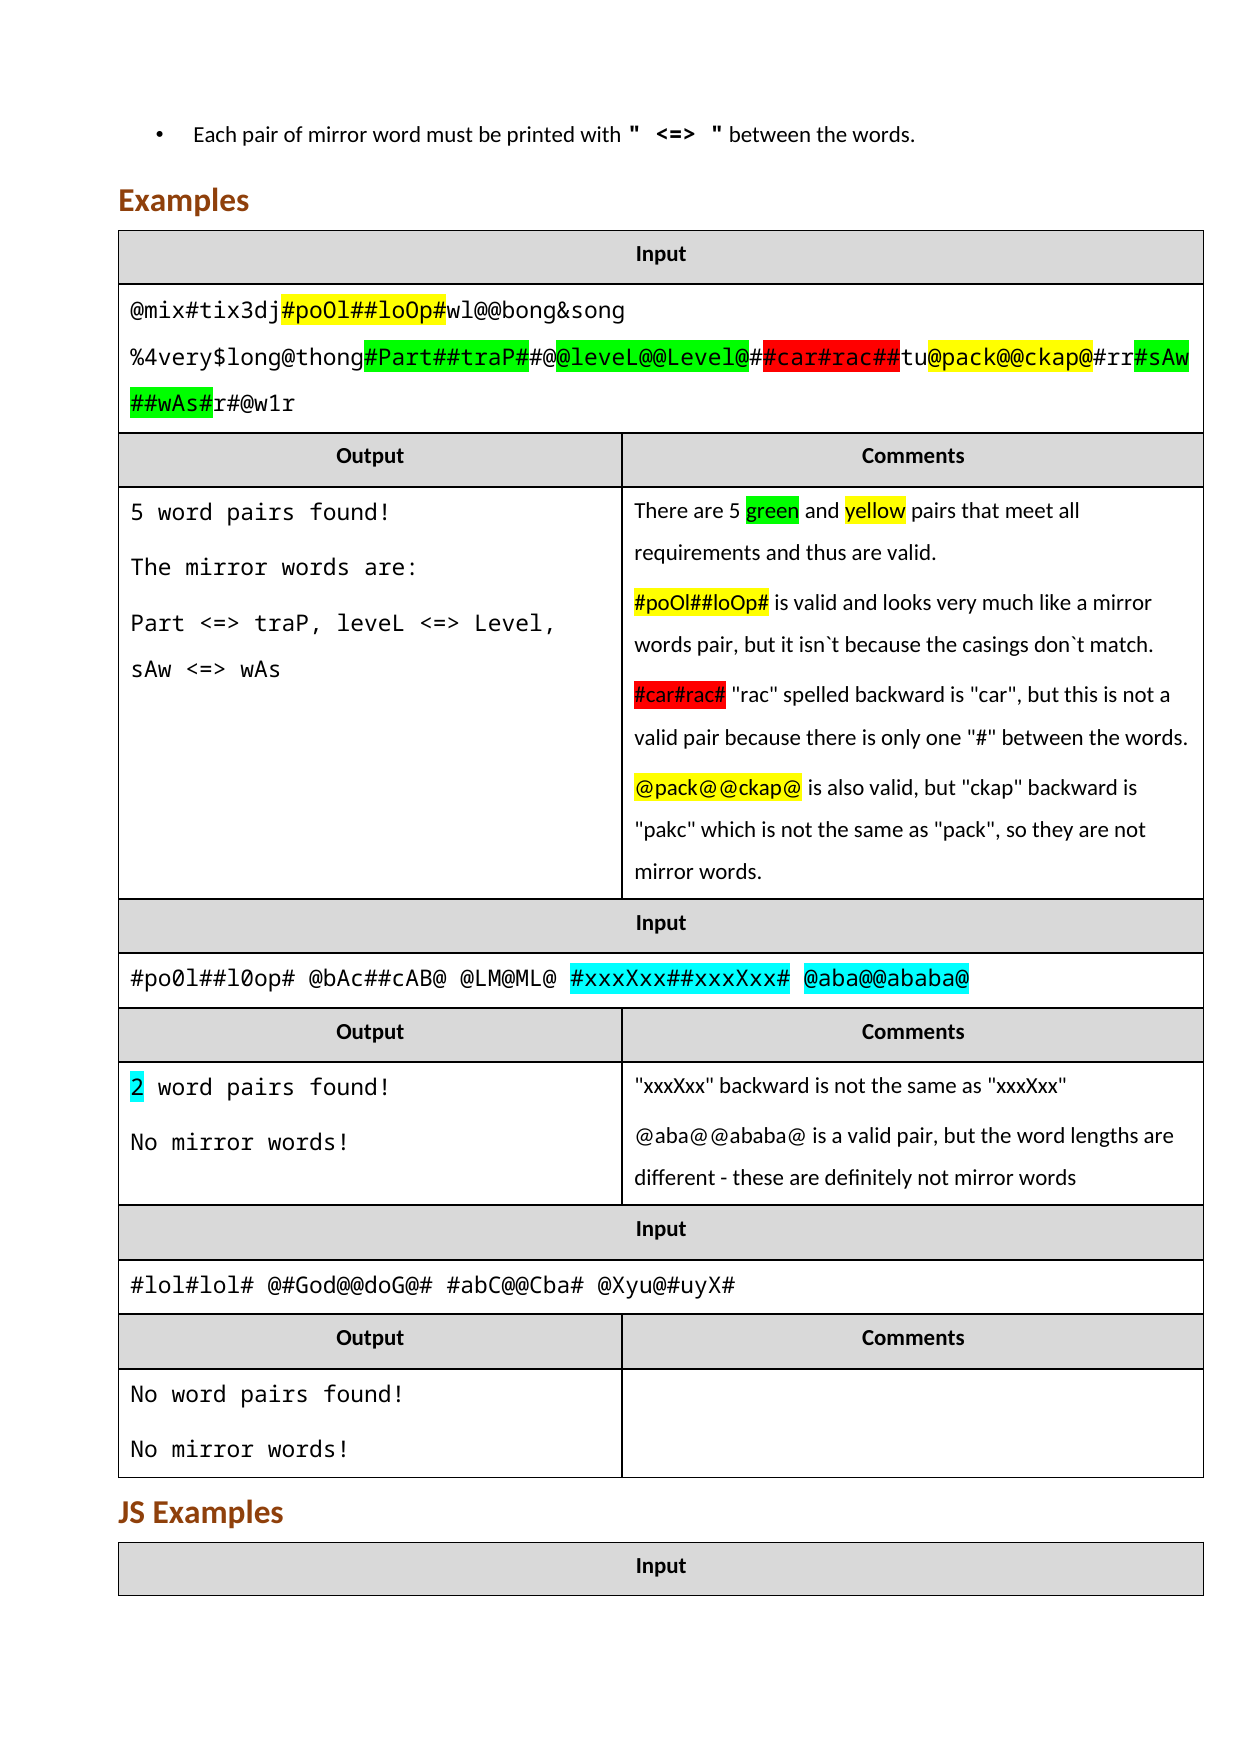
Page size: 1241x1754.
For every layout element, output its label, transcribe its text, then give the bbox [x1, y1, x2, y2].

table_cell Input [119, 1206, 1203, 1259]
table_header Input [119, 231, 1203, 283]
text Examples [118, 179, 1122, 220]
table_cell Comments [623, 1315, 1203, 1368]
table_cell Comments [623, 1009, 1203, 1061]
table_cell [623, 1370, 1203, 1477]
table_cell Output [119, 434, 621, 486]
table_cell Input [119, 900, 1203, 952]
table_cell 2 word pairs found! No mirror words! [119, 1063, 621, 1204]
table_cell There are 5 green and yellow pairs that meet all requirements and thus are valid. #poOl##loOp# is valid and looks very much like a mirror words pair, but it isn`t because the casings don`t match. #car#rac# "rac" spelled backward is "car", but this is not a valid pair because there is only one "#" between the words. @pack@@ckap@ is also valid, but "ckap" backward is "pakc" which is not the same as "pack", so they are not mirror words. [623, 488, 1203, 898]
table_cell Comments [623, 434, 1203, 486]
text JS Examples [118, 1491, 1122, 1531]
table_cell 5 word pairs found! The mirror words are: Part <=> traP, leveL <=> Level, sAw <=> wAs [119, 488, 621, 898]
table_cell @mix#tix3dj#poOl##loOp#wl@@bong&song%4very$long@thong#Part##traP##@@leveL@@Level@##car#rac##tu@pack@@ckap@#rr#sAw##wAs#r#@w1r [119, 285, 1203, 432]
list Each pair of mirror word must be printed with " <=> " between the words. [156, 118, 1122, 149]
table_cell #lol#lol# @#God@@doG@# #abC@@Cba# @Xyu@#uyX# [119, 1261, 1203, 1313]
table_cell Output [119, 1315, 621, 1368]
table_cell "xxxXxx" backward is not the same as "xxxXxx" @aba@@ababa@ is a valid pair, but the word lengths are different - these are definitely not mirror words [623, 1063, 1203, 1204]
table_cell #po0l##l0op# @bAc##cAB@ @LM@ML@ #xxxXxx##xxxXxx# @aba@@ababa@ [119, 954, 1203, 1007]
table_cell No word pairs found! No mirror words! [119, 1370, 621, 1477]
table_cell Output [119, 1009, 621, 1061]
table_header Input [119, 1543, 1203, 1595]
